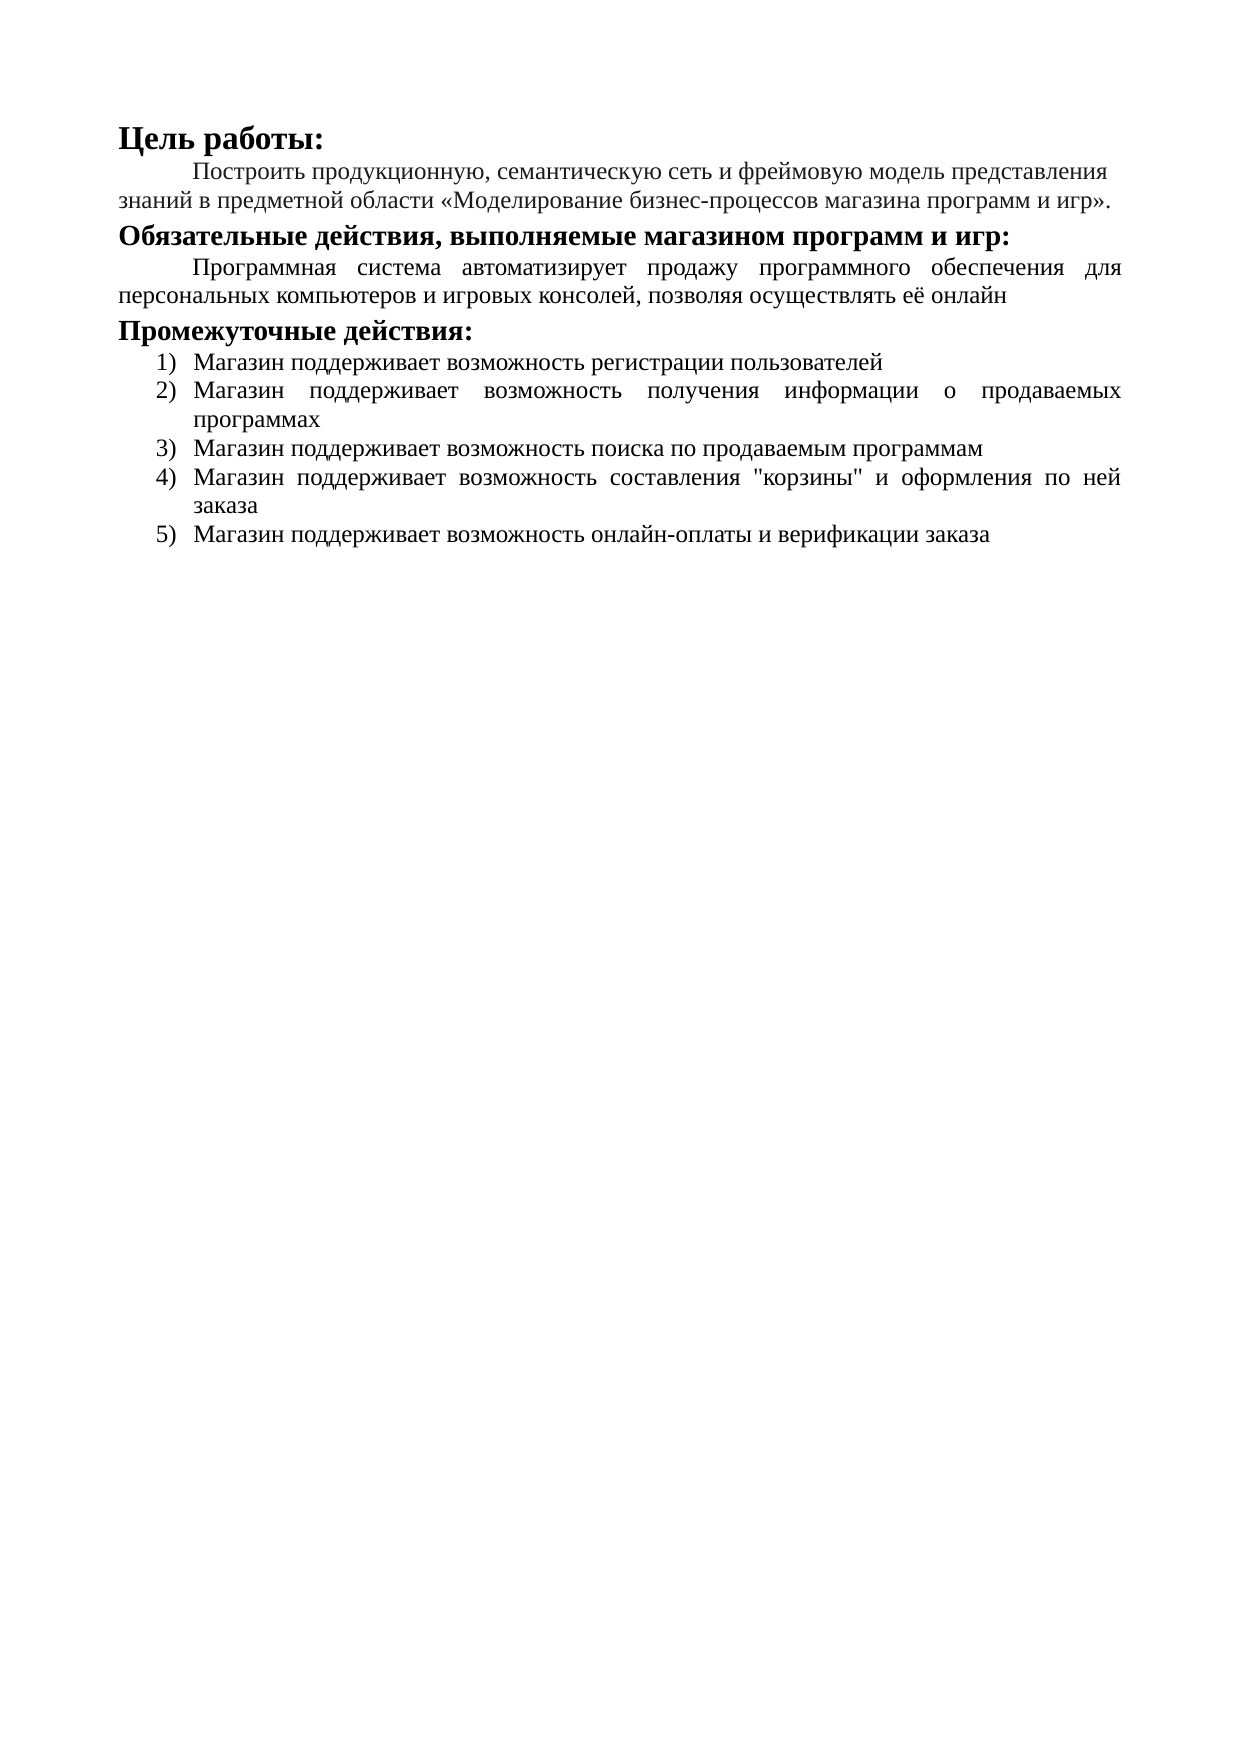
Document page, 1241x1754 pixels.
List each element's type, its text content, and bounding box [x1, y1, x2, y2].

list Магазин поддерживает возможность поиска по продаваемым программам [156, 433, 1122, 462]
subtitle Промежуточные действия: [118, 313, 1122, 347]
list Магазин поддерживает возможность составления "корзины" и оформления по ней заказа [156, 462, 1122, 519]
text Построить продукционную, семантическую сеть и фреймовую модель представления знаний в предметной области «Моделирование бизнес-процессов магазина программ и игр». [118, 156, 1122, 214]
list Магазин поддерживает возможность регистрации пользователей [156, 347, 1122, 376]
subtitle Обязательные действия, выполняемые магазином программ и игр: [118, 218, 1122, 252]
list Магазин поддерживает возможность получения информации о продаваемых программах [156, 376, 1122, 433]
subtitle Цель работы: [118, 118, 1122, 156]
text Программная система автоматизирует продажу программного обеспечения для персональных компьютеров и игровых консолей, позволяя осуществлять её онлайн [118, 252, 1122, 309]
list Магазин поддерживает возможность онлайн-оплаты и верификации заказа [156, 519, 1122, 548]
